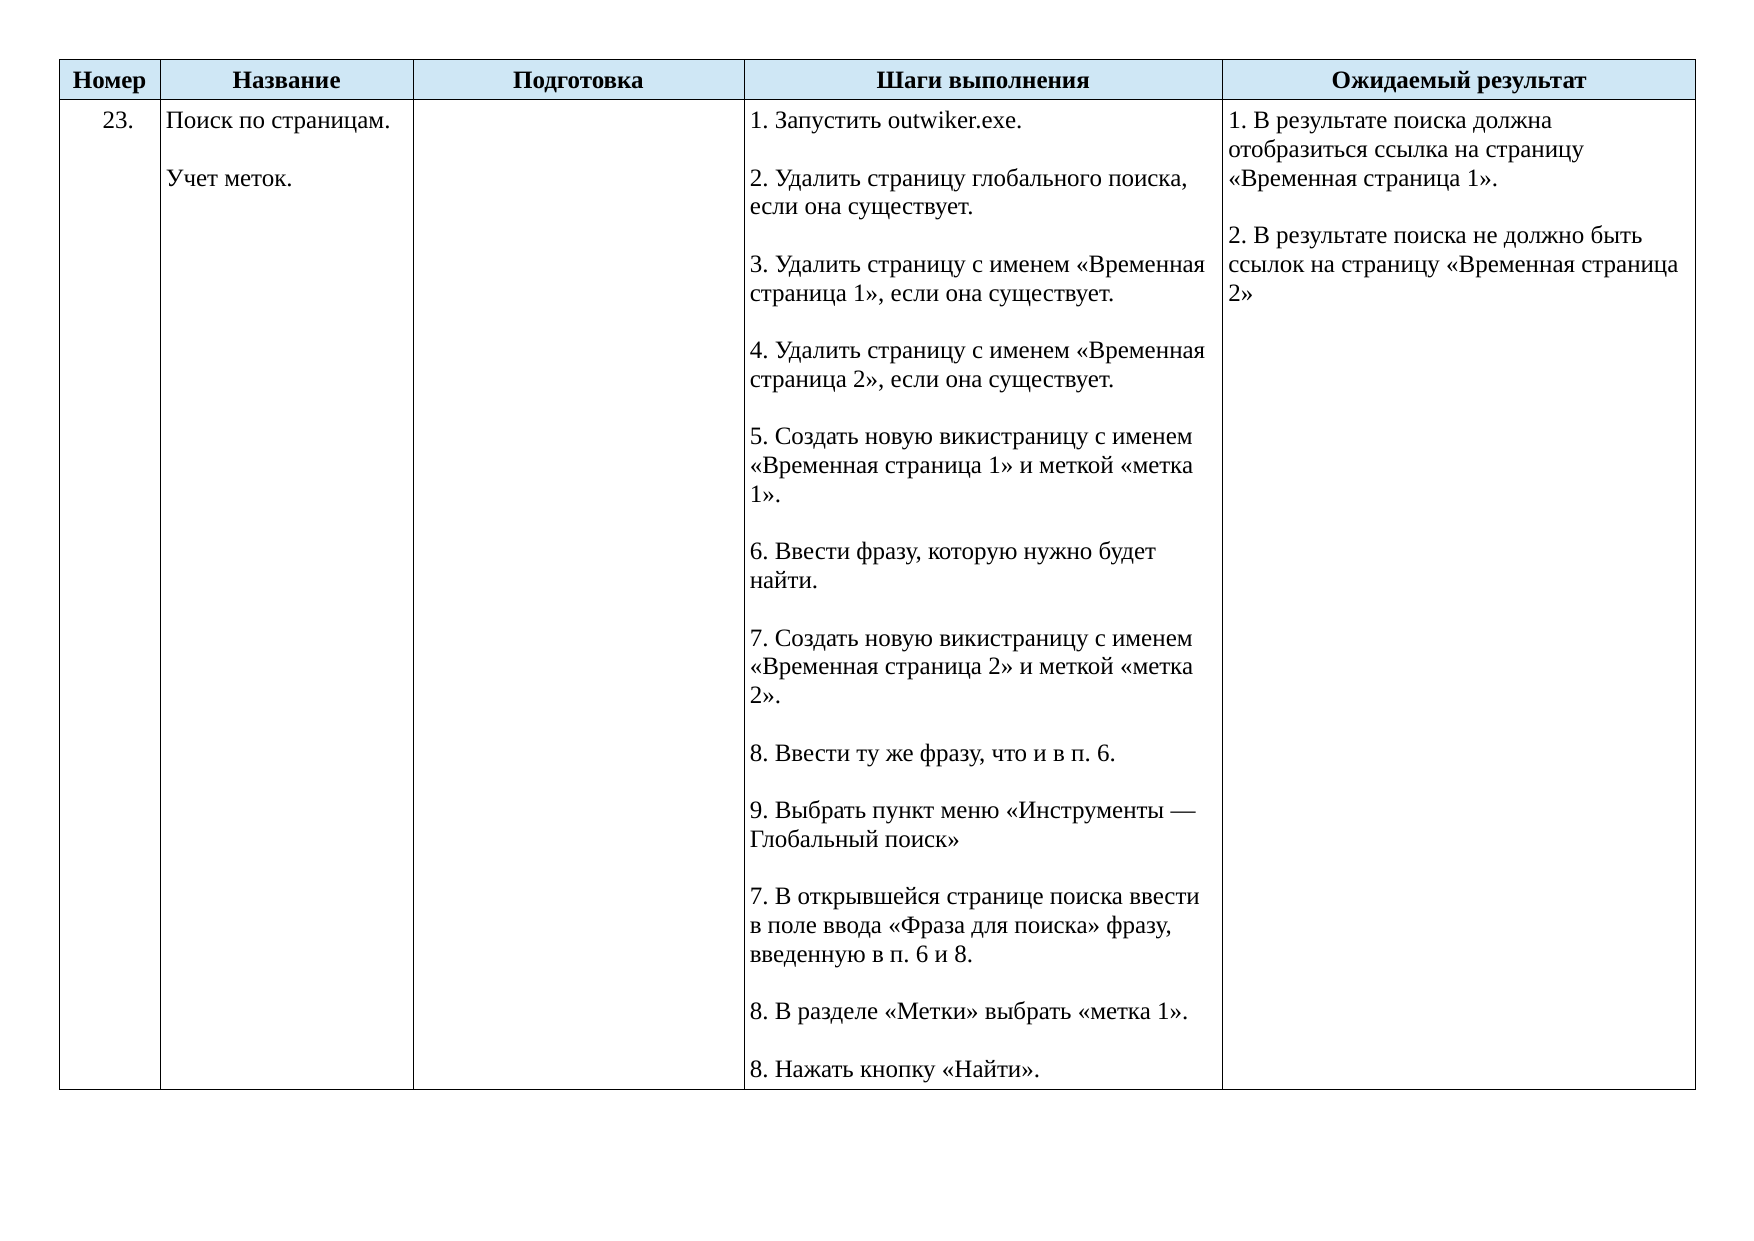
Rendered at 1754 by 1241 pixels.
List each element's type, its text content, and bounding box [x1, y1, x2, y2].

table_header Шаги выполнения [745, 60, 1222, 99]
table_header Название [161, 60, 413, 99]
table_header Номер [60, 60, 160, 99]
table_header Подготовка [414, 60, 744, 99]
table_cell 1. Запустить outwiker.exe. 2. Удалить страницу глобального поиска, если она существует. 3. Удалить страницу с именем «Временная страница 1», если она существует. 4. Удалить страницу с именем «Временная страница 2», если она существует. 5. Создать новую викистраницу с именем «Временная страница 1» и меткой «метка 1». 6. Ввести фразу, которую нужно будет найти. 7. Создать новую викистраницу с именем «Временная страница 2» и меткой «метка 2». 8. Ввести ту же фразу, что и в п. 6. 9. Выбрать пункт меню «Инструменты — Глобальный поиск» 7. В открывшейся странице поиска ввести в поле ввода «Фраза для поиска» фразу, введенную в п. 6 и 8. 8. В разделе «Метки» выбрать «метка 1». 8. Нажать кнопку «Найти». [745, 100, 1222, 1088]
table_cell 1. В результате поиска должна отобразиться ссылка на страницу «Временная страница 1». 2. В результате поиска не должно быть ссылок на страницу «Временная страница 2» [1223, 100, 1695, 1088]
table_cell [414, 100, 744, 1088]
table_cell [60, 100, 160, 1088]
table_header Ожидаемый результат [1223, 60, 1695, 99]
table_cell Поиск по страницам. Учет меток. [161, 100, 413, 1088]
